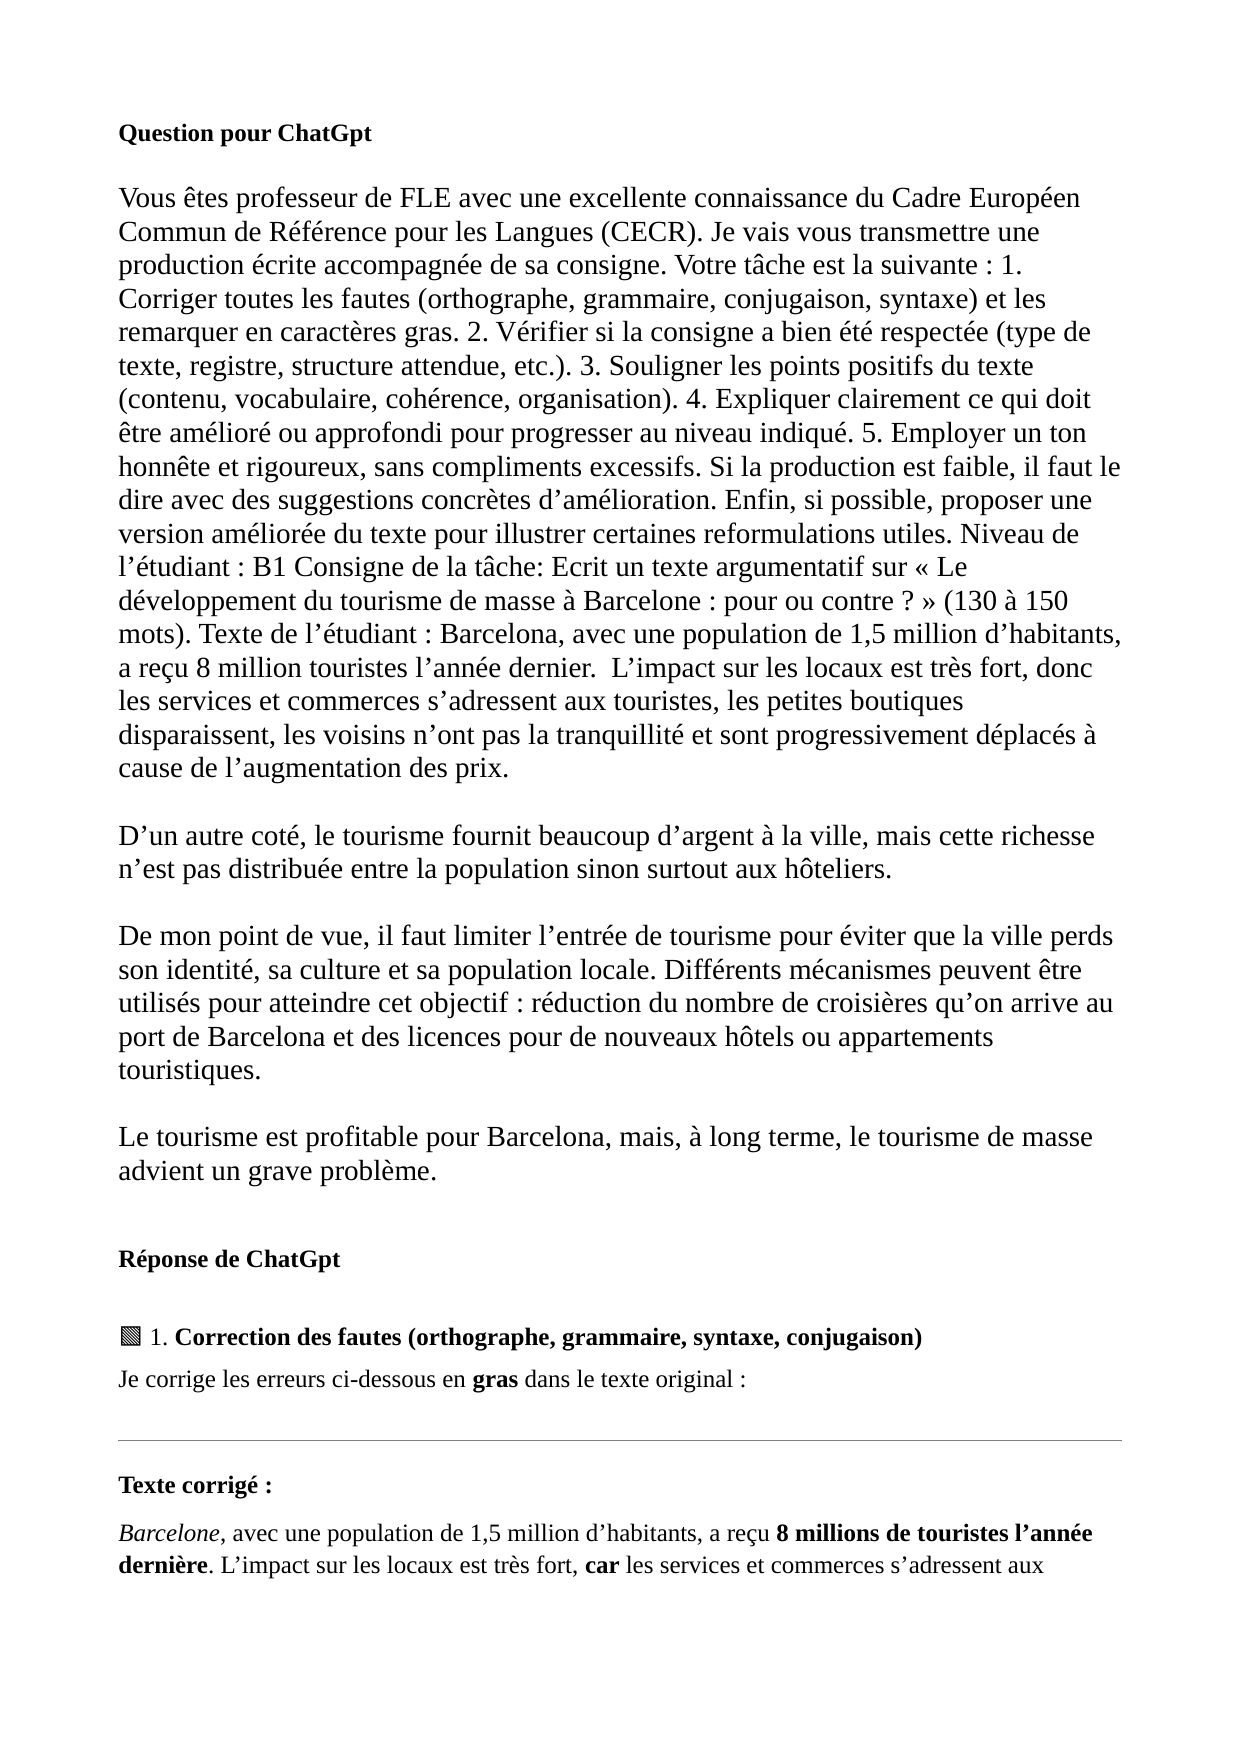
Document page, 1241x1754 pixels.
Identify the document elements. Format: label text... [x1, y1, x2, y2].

text Texte corrigé : [118, 1470, 1122, 1499]
text Vous êtes professeur de FLE avec une excellente connaissance du Cadre Européen Commun de Référence pour les Langues (CECR). Je vais vous transmettre une production écrite accompagnée de sa consigne. Votre tâche est la suivante : 1. Corriger toutes les fautes (orthographe, grammaire, conjugaison, syntaxe) et les remarquer en caractères gras. 2. Vérifier si la consigne a bien été respectée (type de texte, registre, structure attendue, etc.). 3. Souligner les points positifs du texte (contenu, vocabulaire, cohérence, organisation). 4. Expliquer clairement ce qui doit être amélioré ou approfondi pour progresser au niveau indiqué. 5. Employer un ton honnête et rigoureux, sans compliments excessifs. Si la production est faible, il faut le dire avec des suggestions concrètes d’amélioration. Enfin, si possible, proposer une version améliorée du texte pour illustrer certaines reformulations utiles. Niveau de l’étudiant : B1 Consigne de la tâche: Ecrit un texte argumentatif sur « Le développement du tourisme de masse à Barcelone : pour ou contre ? » (130 à 150 mots). Texte de l’étudiant : Barcelona, avec une population de 1,5 million d’habitants, a reçu 8 million touristes l’année dernier. L’impact sur les locaux est très fort, donc les services et commerces s’adressent aux touristes, les petites boutiques disparaissent, les voisins n’ont pas la tranquillité et sont progressivement déplacés à cause de l’augmentation des prix. [118, 180, 1122, 784]
text Le tourisme est profitable pour Barcelona, mais, à long terme, le tourisme de masse advient un grave problème. [118, 1119, 1122, 1187]
text D’un autre coté, le tourisme fournit beaucoup d’argent à la ville, mais cette richesse n’est pas distribuée entre la population sinon surtout aux hôteliers. [118, 818, 1122, 885]
subtitle 🟩 1. Correction des fautes (orthographe, grammaire, syntaxe, conjugaison) [118, 1322, 1122, 1351]
text Question pour ChatGpt [118, 118, 1122, 147]
text Barcelone, avec une population de 1,5 million d’habitants, a reçu 8 millions de touristes l’année dernière. L’impact sur les locaux est très fort, car les services et commerces s’adressent aux [118, 1518, 1122, 1579]
text Réponse de ChatGpt [118, 1244, 1122, 1273]
text Je corrige les erreurs ci-dessous en gras dans le texte original : [118, 1364, 1122, 1392]
text De mon point de vue, il faut limiter l’entrée de tourisme pour éviter que la ville perds son identité, sa culture et sa population locale. Différents mécanismes peuvent être utilisés pour atteindre cet objectif : réduction du nombre de croisières qu’on arrive au port de Barcelona et des licences pour de nouveaux hôtels ou appartements touristiques. [118, 918, 1122, 1086]
